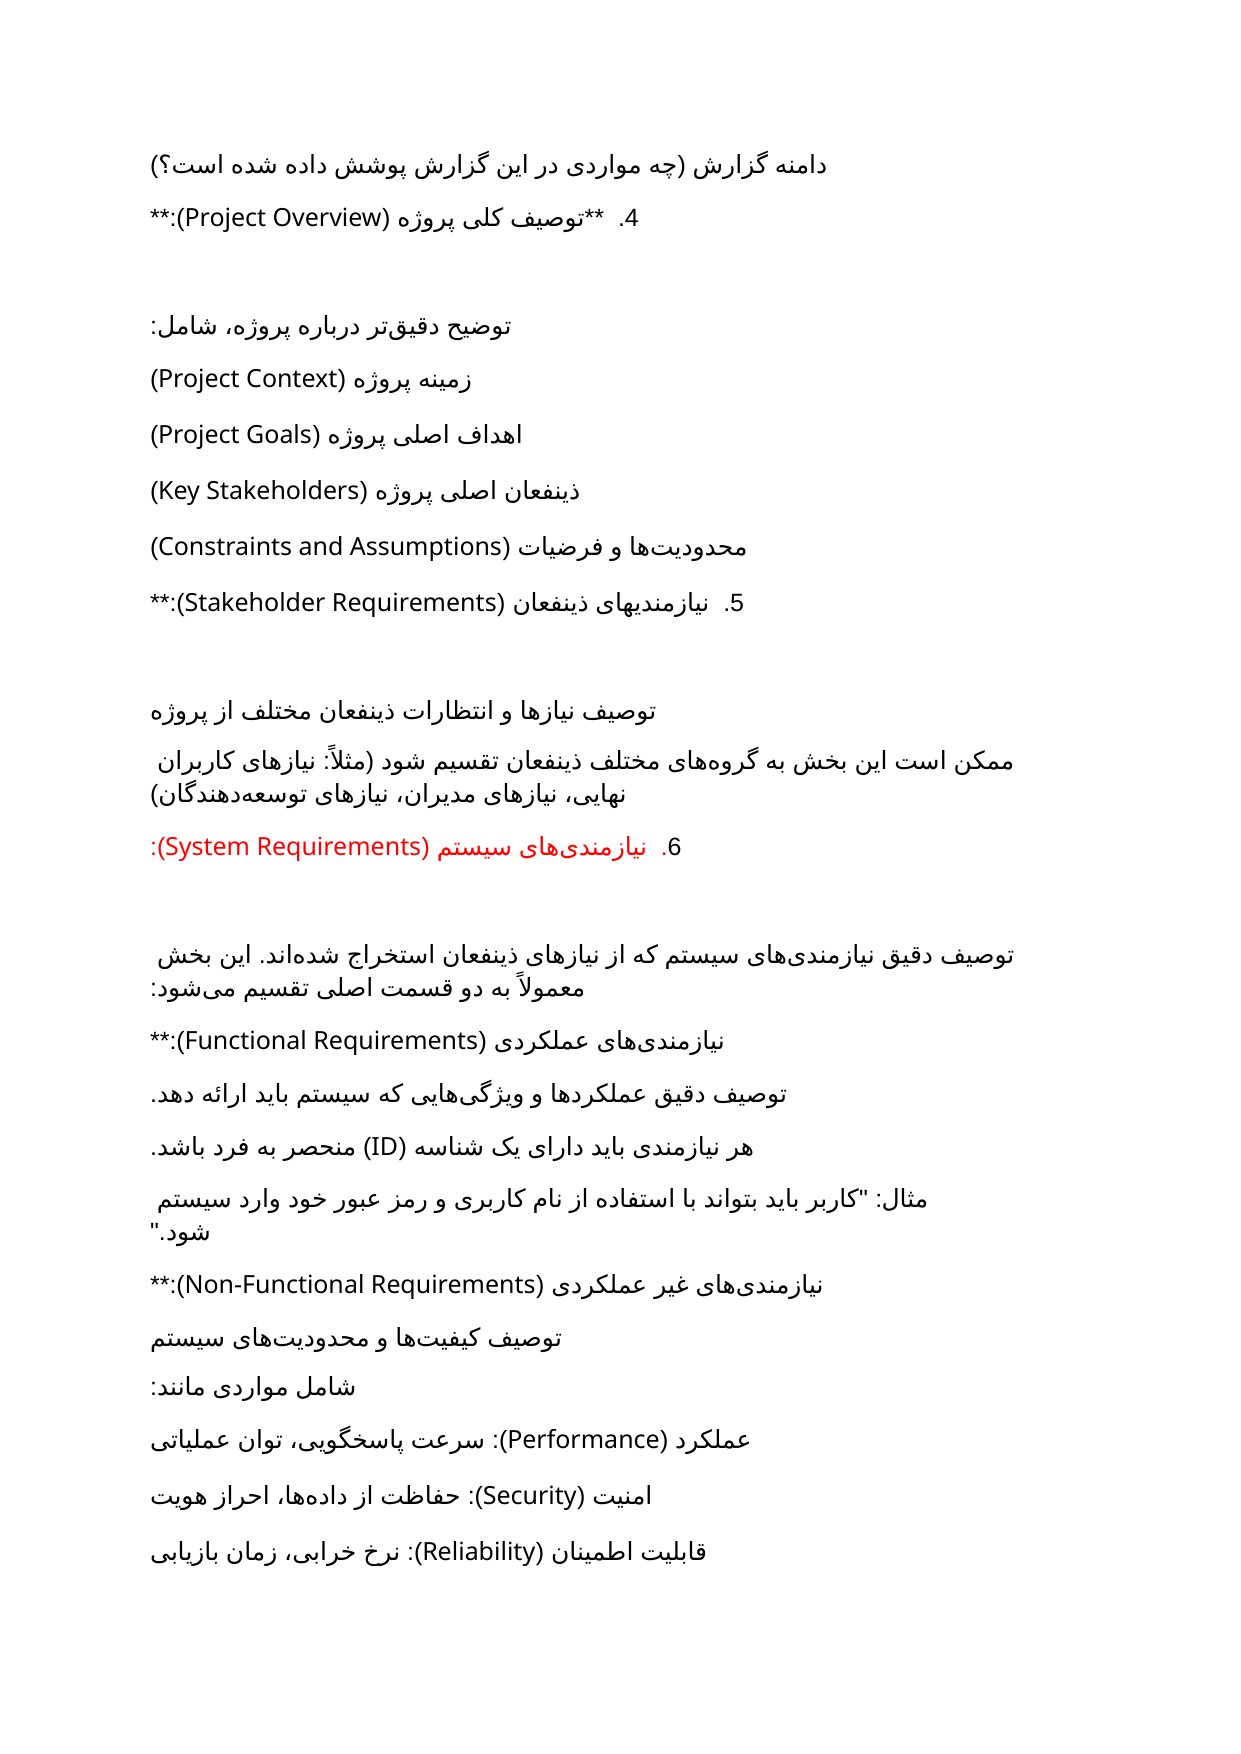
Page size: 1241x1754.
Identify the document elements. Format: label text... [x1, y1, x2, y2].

text توصیف دقیق عملکردها و ویژگی‌هایی که سیستم باید ارائه دهد. [150, 1079, 1090, 1107]
text 5. نیازمندیهای ذینفعان (Stakeholder Requirements):** [150, 584, 1090, 618]
text هر نیازمندی باید دارای یک شناسه (ID) منحصر به فرد باشد. [150, 1128, 1090, 1162]
text امنیت (Security): حفاظت از داده‌ها، احراز هویت [150, 1478, 1090, 1512]
text اهداف اصلی پروژه (Project Goals) [150, 417, 1090, 451]
text عملکرد (Performance): سرعت پاسخگویی، توان عملیاتی [150, 1422, 1090, 1456]
text ممکن است این بخش به گروه‌های مختلف ذینفعان تقسیم شود (مثلاً: نیازهای کاربران نهایی، نیازهای مدیران، نیازهای توسعه‌دهندگان) [150, 746, 1090, 807]
text دامنه گزارش (چه مواردی در این گزارش پوشش داده شده است؟) [150, 150, 1090, 179]
text توضیح دقیق‌تر درباره پروژه، شامل: [150, 311, 1090, 340]
text محدودیت‌ها و فرضیات (Constraints and Assumptions) [150, 528, 1090, 563]
text قابلیت اطمینان (Reliability): نرخ خرابی، زمان بازیابی [150, 1534, 1090, 1568]
text توصیف کیفیت‌ها و محدودیت‌های سیستم [150, 1323, 1090, 1351]
text ذینفعان اصلی پروژه (Key Stakeholders) [150, 473, 1090, 507]
text توصیف دقیق نیازمندی‌های سیستم که از نیازهای ذینفعان استخراج شده‌اند. این بخش معمولاً به دو قسمت اصلی تقسیم می‌شود: [150, 940, 1090, 1002]
text شامل مواردی مانند: [150, 1372, 1090, 1401]
text زمینه پروژه (Project Context) [150, 361, 1090, 395]
text نیازمندی‌های عملکردی (Functional Requirements):** [150, 1023, 1090, 1057]
text مثال: "کاربر باید بتواند با استفاده از نام کاربری و رمز عبور خود وارد سیستم شود." [150, 1184, 1090, 1246]
text 6. نیازمندی‌های سیستم (System Requirements): [150, 828, 1090, 862]
text نیازمندی‌های غیر عملکردی (Non-Functional Requirements):** [150, 1267, 1090, 1301]
text توصیف نیازها و انتظارات ذینفعان مختلف از پروژه [150, 696, 1090, 725]
text 4. **توصیف کلی پروژه (Project Overview):** [150, 200, 1090, 234]
